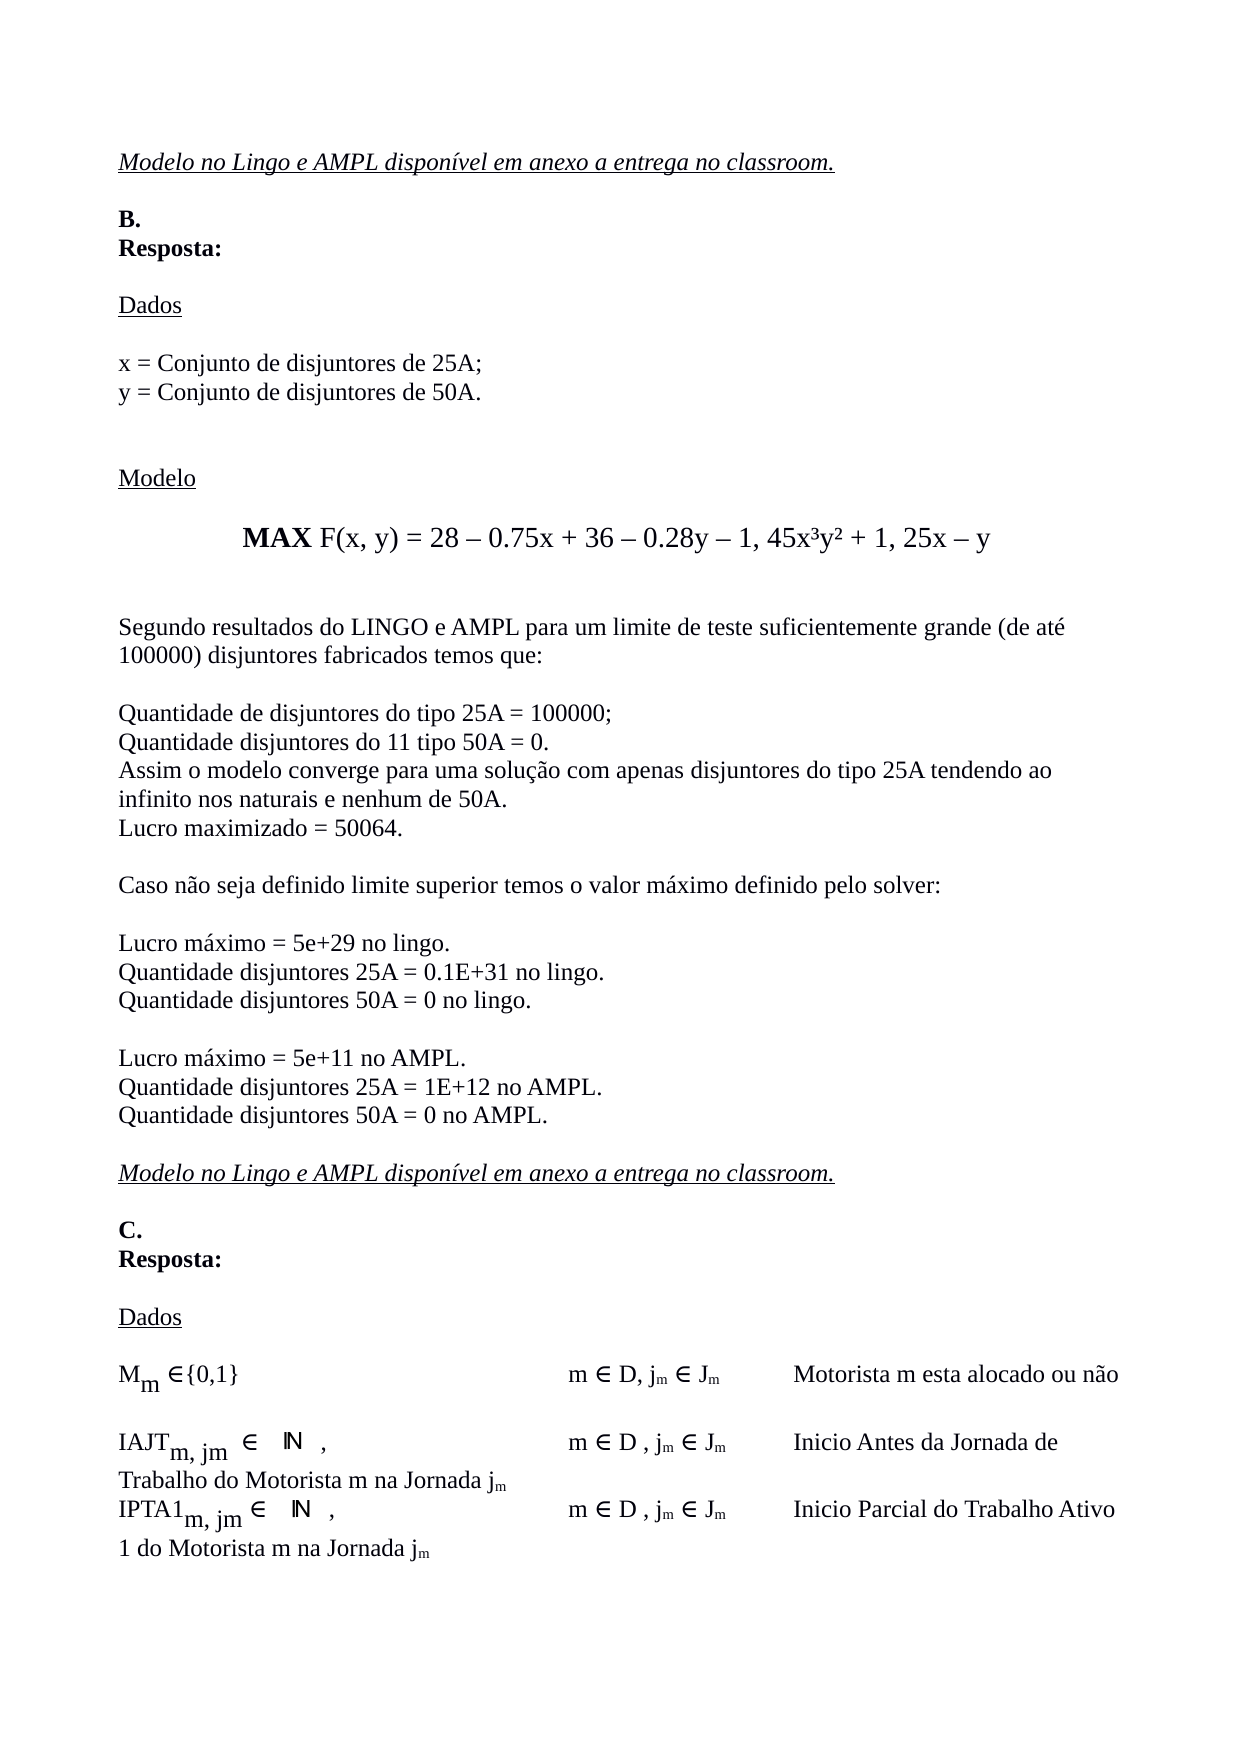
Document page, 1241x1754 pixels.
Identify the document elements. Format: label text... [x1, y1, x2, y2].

text Assim o modelo converge para uma solução com apenas disjuntores do tipo 25A tendendo ao infinito nos naturais e nenhum de 50A. [118, 755, 1122, 813]
text Quantidade disjuntores 25A = 1E+12 no AMPL. [118, 1072, 1122, 1100]
text Dados [118, 291, 1122, 319]
text Caso não seja definido limite superior temos o valor máximo definido pelo solver: [118, 870, 1122, 899]
text Lucro maximizado = 50064. [118, 813, 1122, 842]
text IPTA1m, jm ∈ , m ∈ D , jm ∈ Jm Inicio Parcial do Trabalho Ativo 1 do Motorista m na Jornada jm [118, 1494, 1122, 1562]
text Quantidade de disjuntores do tipo 25A = 100000; [118, 698, 1122, 727]
text Quantidade disjuntores 50A = 0 no AMPL. [118, 1100, 1122, 1129]
text Segundo resultados do LINGO e AMPL para um limite de teste suficientemente grande (de até 100000) disjuntores fabricados temos que: [118, 612, 1122, 669]
text Quantidade disjuntores 50A = 0 no lingo. [118, 985, 1122, 1014]
text Lucro máximo = 5e+11 no AMPL. [118, 1043, 1122, 1072]
text x = Conjunto de disjuntores de 25A; [118, 348, 1122, 377]
text Resposta: [118, 1244, 1122, 1273]
text B. [118, 204, 1122, 233]
text Lucro máximo = 5e+29 no lingo. [118, 928, 1122, 957]
text Mm ∈{0,1} m ∈ D, jm ∈ Jm Motorista m esta alocado ou não [118, 1359, 1122, 1398]
text Resposta: [118, 233, 1122, 262]
text Modelo no Lingo e AMPL disponível em anexo a entrega no classroom. [118, 1158, 1122, 1187]
text y = Conjunto de disjuntores de 50A. [118, 377, 1122, 406]
text Quantidade disjuntores 25A = 0.1E+31 no lingo. [118, 957, 1122, 985]
text Modelo no Lingo e AMPL disponível em anexo a entrega no classroom. [118, 147, 1122, 176]
text Quantidade disjuntores do 11 tipo 50A = 0. [118, 727, 1122, 755]
text Dados [118, 1302, 1122, 1330]
text Modelo [118, 463, 1122, 492]
text IAJTm, jm ∈ , m ∈ D , jm ∈ Jm Inicio Antes da Jornada de Trabalho do Motorista m na Jornada jm [118, 1427, 1122, 1494]
text MAX F(x, y) = 28 – 0.75x + 36 – 0.28y – 1, 45x³y² + 1, 25x – y [118, 521, 1122, 554]
text C. [118, 1215, 1122, 1244]
